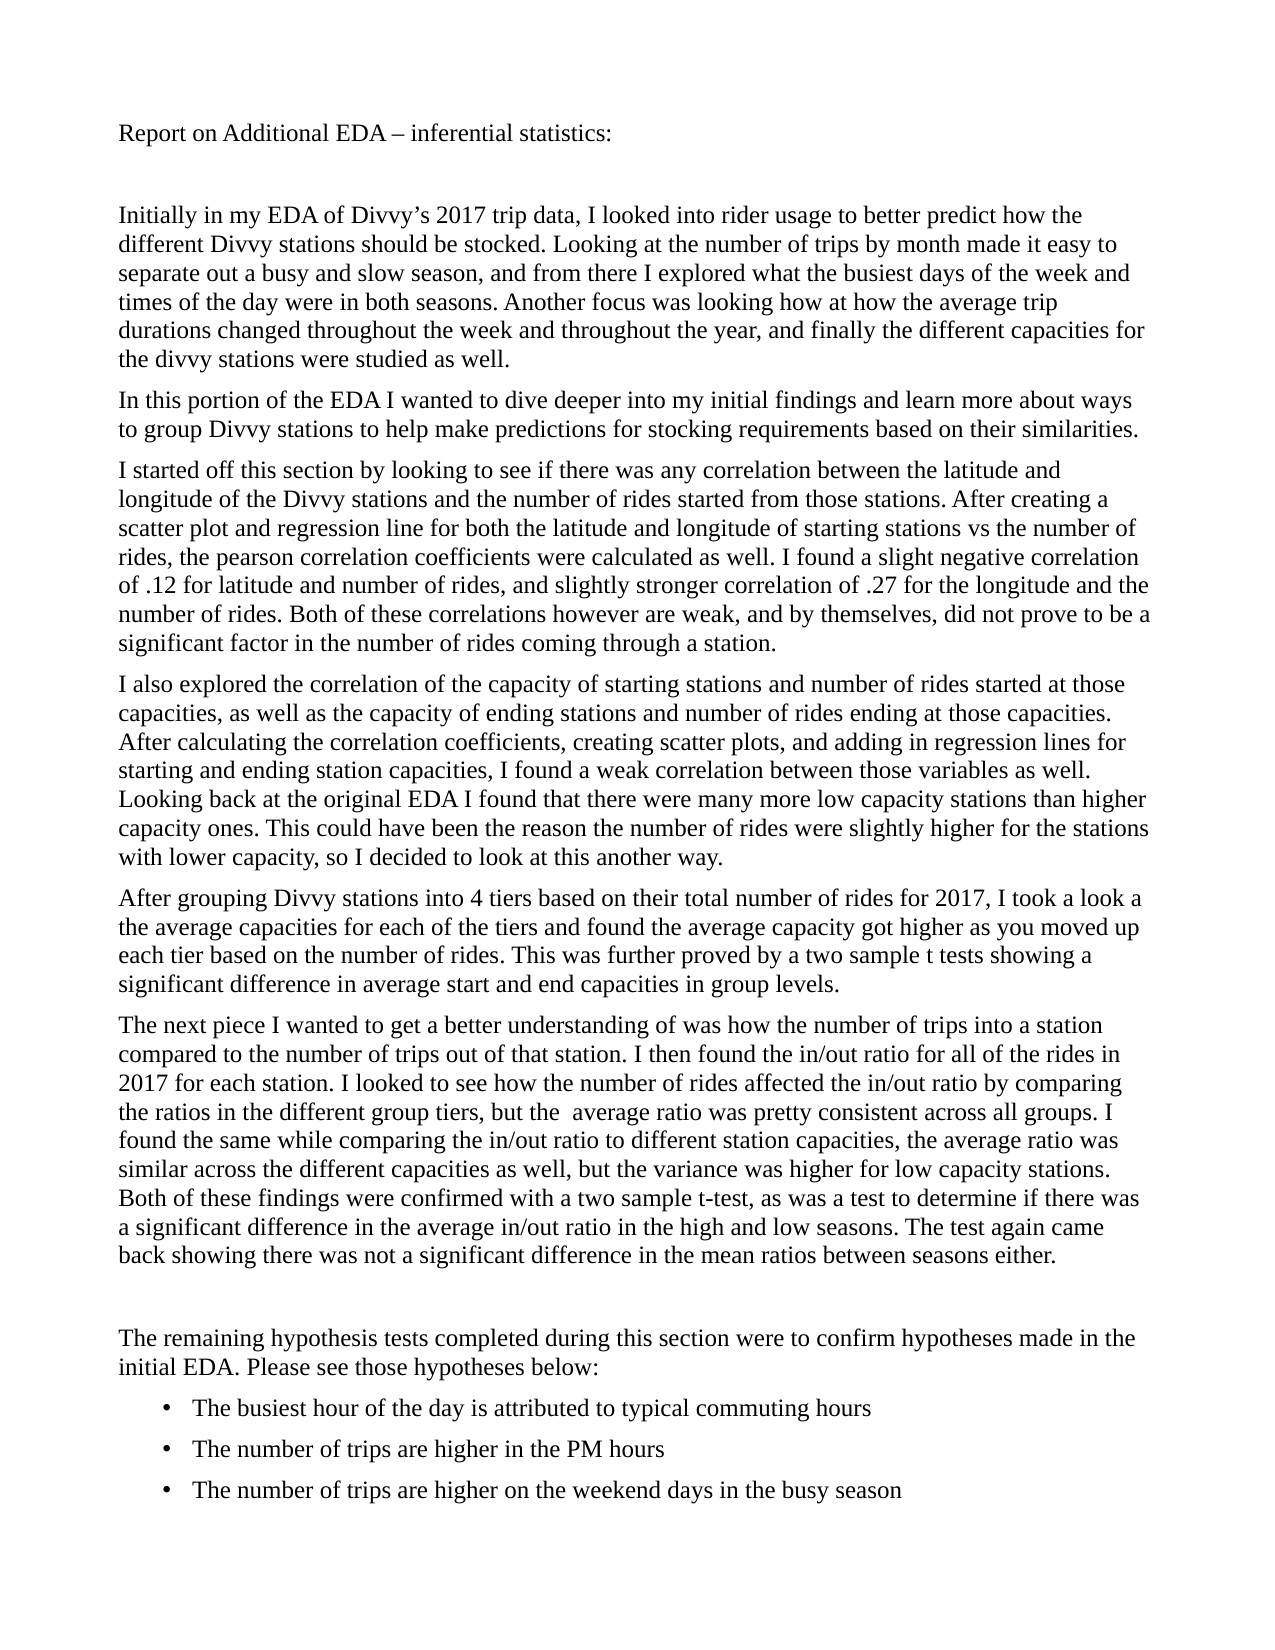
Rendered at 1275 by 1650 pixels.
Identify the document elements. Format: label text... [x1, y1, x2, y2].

list The number of trips are higher in the PM hours [162, 1434, 1157, 1463]
list The busiest hour of the day is attributed to typical commuting hours [162, 1393, 1157, 1422]
text The remaining hypothesis tests completed during this section were to confirm hypotheses made in the initial EDA. Please see those hypotheses below: [118, 1323, 1157, 1381]
text The next piece I wanted to get a better understanding of was how the number of trips into a station compared to the number of trips out of that station. I then found the in/out ratio for all of the rides in 2017 for each station. I looked to see how the number of rides affected the in/out ratio by comparing the ratios in the different group tiers, but the average ratio was pretty consistent across all groups. I found the same while comparing the in/out ratio to different station capacities, the average ratio was similar across the different capacities as well, but the variance was higher for low capacity stations. Both of these findings were confirmed with a two sample t-test, as was a test to determine if there was a significant difference in the average in/out ratio in the high and low seasons. The test again came back showing there was not a significant difference in the mean ratios between seasons either. [118, 1011, 1157, 1269]
text In this portion of the EDA I wanted to dive deeper into my initial findings and learn more about ways to group Divvy stations to help make predictions for stocking requirements based on their similarities. [118, 386, 1157, 443]
text I also explored the correlation of the capacity of starting stations and number of rides started at those capacities, as well as the capacity of ending stations and number of rides ending at those capacities. After calculating the correlation coefficients, creating scatter plots, and adding in regression lines for starting and ending station capacities, I found a weak correlation between those variables as well. Looking back at the original EDA I found that there were many more low capacity stations than higher capacity ones. This could have been the reason the number of rides were slightly higher for the stations with lower capacity, so I decided to look at this another way. [118, 669, 1157, 871]
text Report on Additional EDA – inferential statistics: [118, 118, 1157, 147]
list The number of trips are higher on the weekend days in the busy season [162, 1476, 1157, 1504]
text After grouping Divvy stations into 4 tiers based on their total number of rides for 2017, I took a look a the average capacities for each of the tiers and found the average capacity got higher as you moved up each tier based on the number of rides. This was further proved by a two sample t tests showing a significant difference in average start and end capacities in group levels. [118, 883, 1157, 998]
text I started off this section by looking to see if there was any correlation between the latitude and longitude of the Divvy stations and the number of rides started from those stations. After creating a scatter plot and regression line for both the latitude and longitude of starting stations vs the number of rides, the pearson correlation coefficients were calculated as well. I found a slight negative correlation of .12 for latitude and number of rides, and slightly stronger correlation of .27 for the longitude and the number of rides. Both of these correlations however are weak, and by themselves, did not prove to be a significant factor in the number of rides coming through a station. [118, 456, 1157, 657]
text Initially in my EDA of Divvy’s 2017 trip data, I looked into rider usage to better predict how the different Divvy stations should be stocked. Looking at the number of trips by month made it easy to separate out a busy and slow season, and from there I explored what the busiest days of the week and times of the day were in both seasons. Another focus was looking how at how the average trip durations changed throughout the week and throughout the year, and finally the different capacities for the divvy stations were studied as well. [118, 201, 1157, 373]
